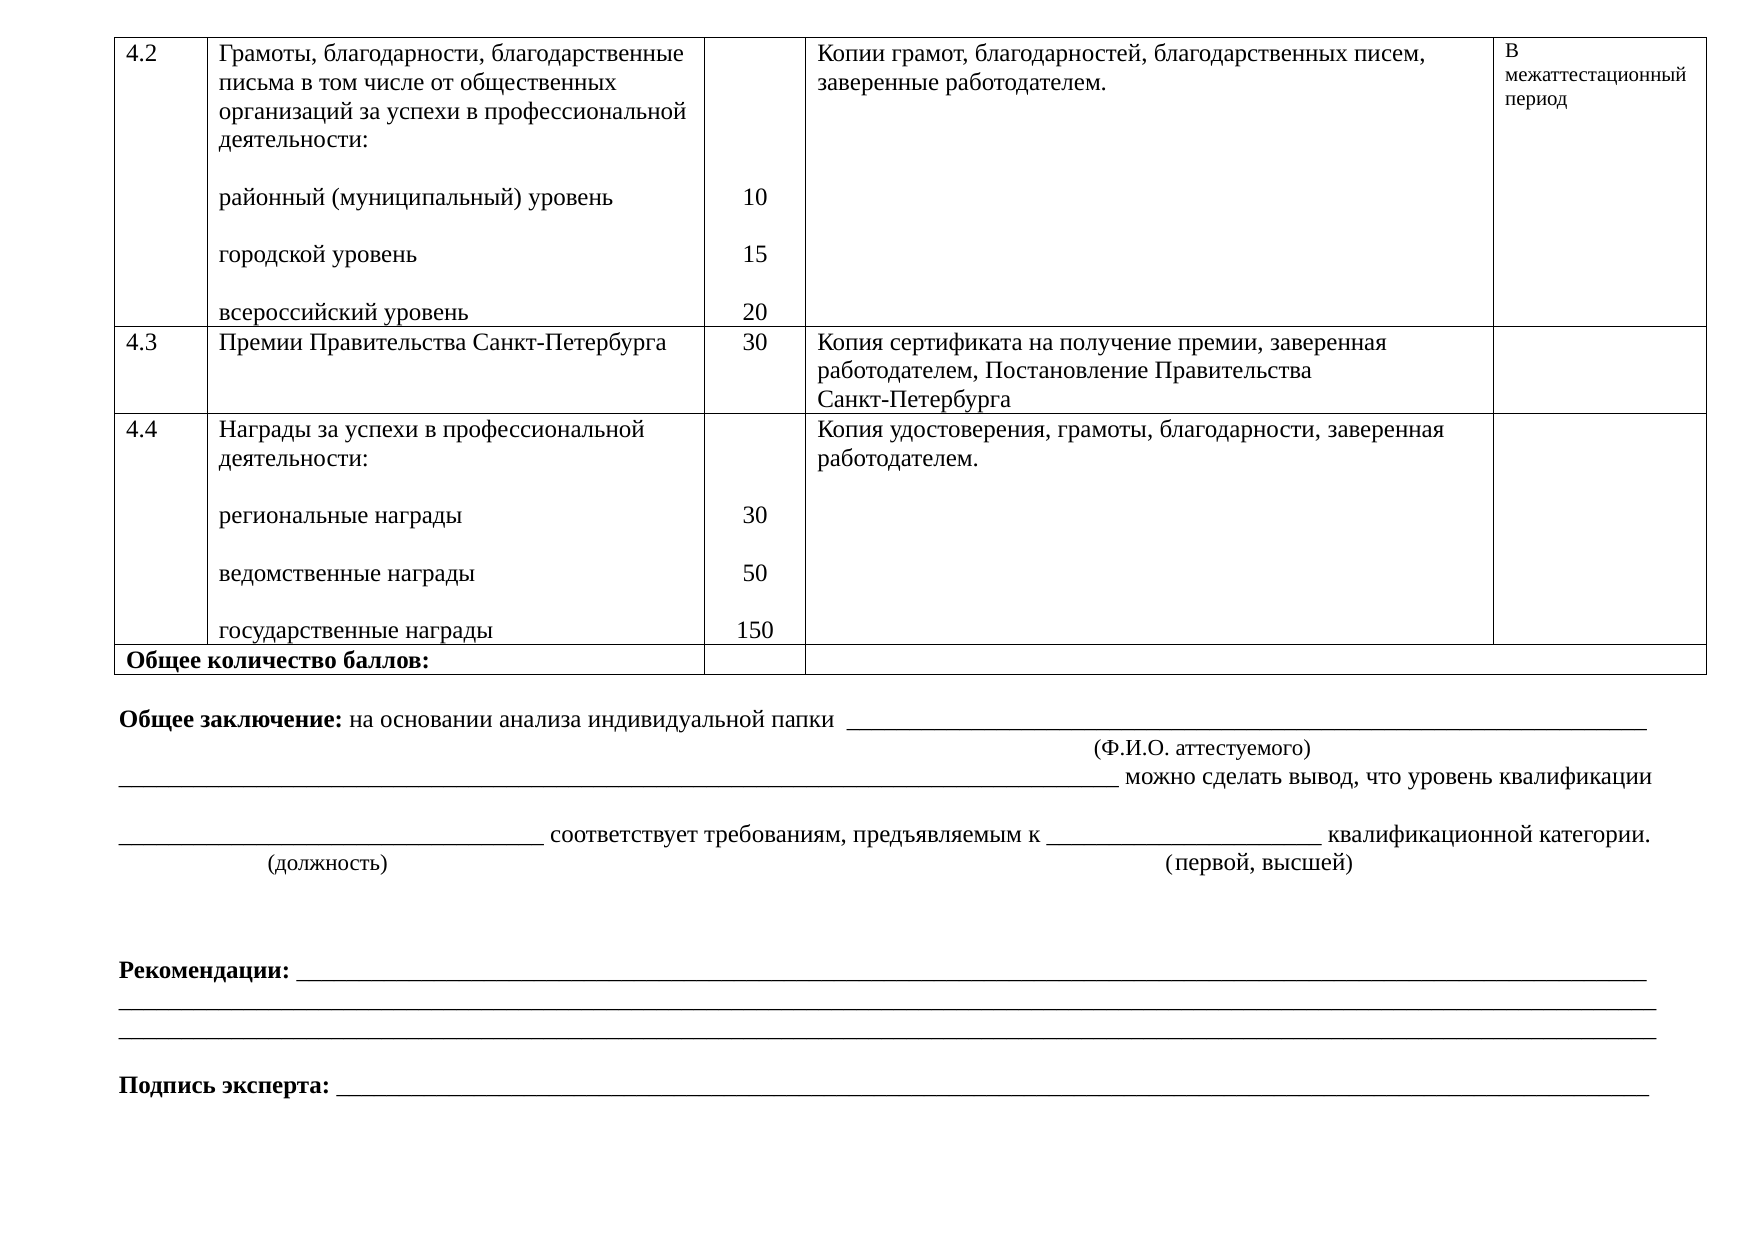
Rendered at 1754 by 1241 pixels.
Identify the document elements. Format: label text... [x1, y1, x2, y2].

table_cell [705, 645, 805, 674]
text Общее заключение: на основании анализа индивидуальной папки ________________________________________________________________ [119, 704, 1660, 732]
text (Ф.И.О. аттестуемого) [119, 732, 1660, 761]
table_cell [1494, 327, 1706, 413]
table_cell 10 15 20 [705, 38, 805, 326]
table_cell [1494, 414, 1706, 644]
text ___________________________________________________________________________________________________________________________ [119, 984, 1660, 1013]
table_cell Копии грамот, благодарностей, благодарственных писем, заверенные работодателем. [806, 38, 1493, 326]
table_cell Награды за успехи в профессиональной деятельности: региональные награды ведомственные награды государственные награды [208, 414, 704, 644]
table_cell [806, 645, 1706, 674]
table_cell Грамоты, благодарности, благодарственные письма в том числе от общественных организаций за успехи в профессиональной деятельности: районный (муниципальный) уровень городской уровень всероссийский уровень [208, 38, 704, 326]
table_cell 4.4 [115, 414, 207, 644]
table_cell 4.3 [115, 327, 207, 413]
table_cell 4.2 [115, 38, 207, 326]
table_cell Премии Правительства Санкт-Петербурга [208, 327, 704, 413]
text Рекомендации: ____________________________________________________________________________________________________________ [119, 955, 1660, 984]
table_cell В межаттестационный период [1494, 38, 1706, 326]
table_cell Общее количество баллов: [115, 645, 704, 674]
table_cell Копия удостоверения, грамоты, благодарности, заверенная работодателем. [806, 414, 1493, 644]
table_cell 30 50 150 [705, 414, 805, 644]
text __________________________________ соответствует требованиям, предъявляемым к ______________________ квалификационной категории. [119, 819, 1660, 847]
text ________________________________________________________________________________ можно сделать вывод, что уровень квалификации [119, 761, 1660, 790]
text (должность) (первой, высшей) [119, 847, 1660, 876]
table_cell Копия сертификата на получение премии, заверенная работодателем, Постановление Правительства Санкт-Петербурга [806, 327, 1493, 413]
text Подпись эксперта: _________________________________________________________________________________________________________ [119, 1070, 1660, 1099]
table_cell 30 [705, 327, 805, 413]
text ___________________________________________________________________________________________________________________________ [119, 1013, 1660, 1041]
